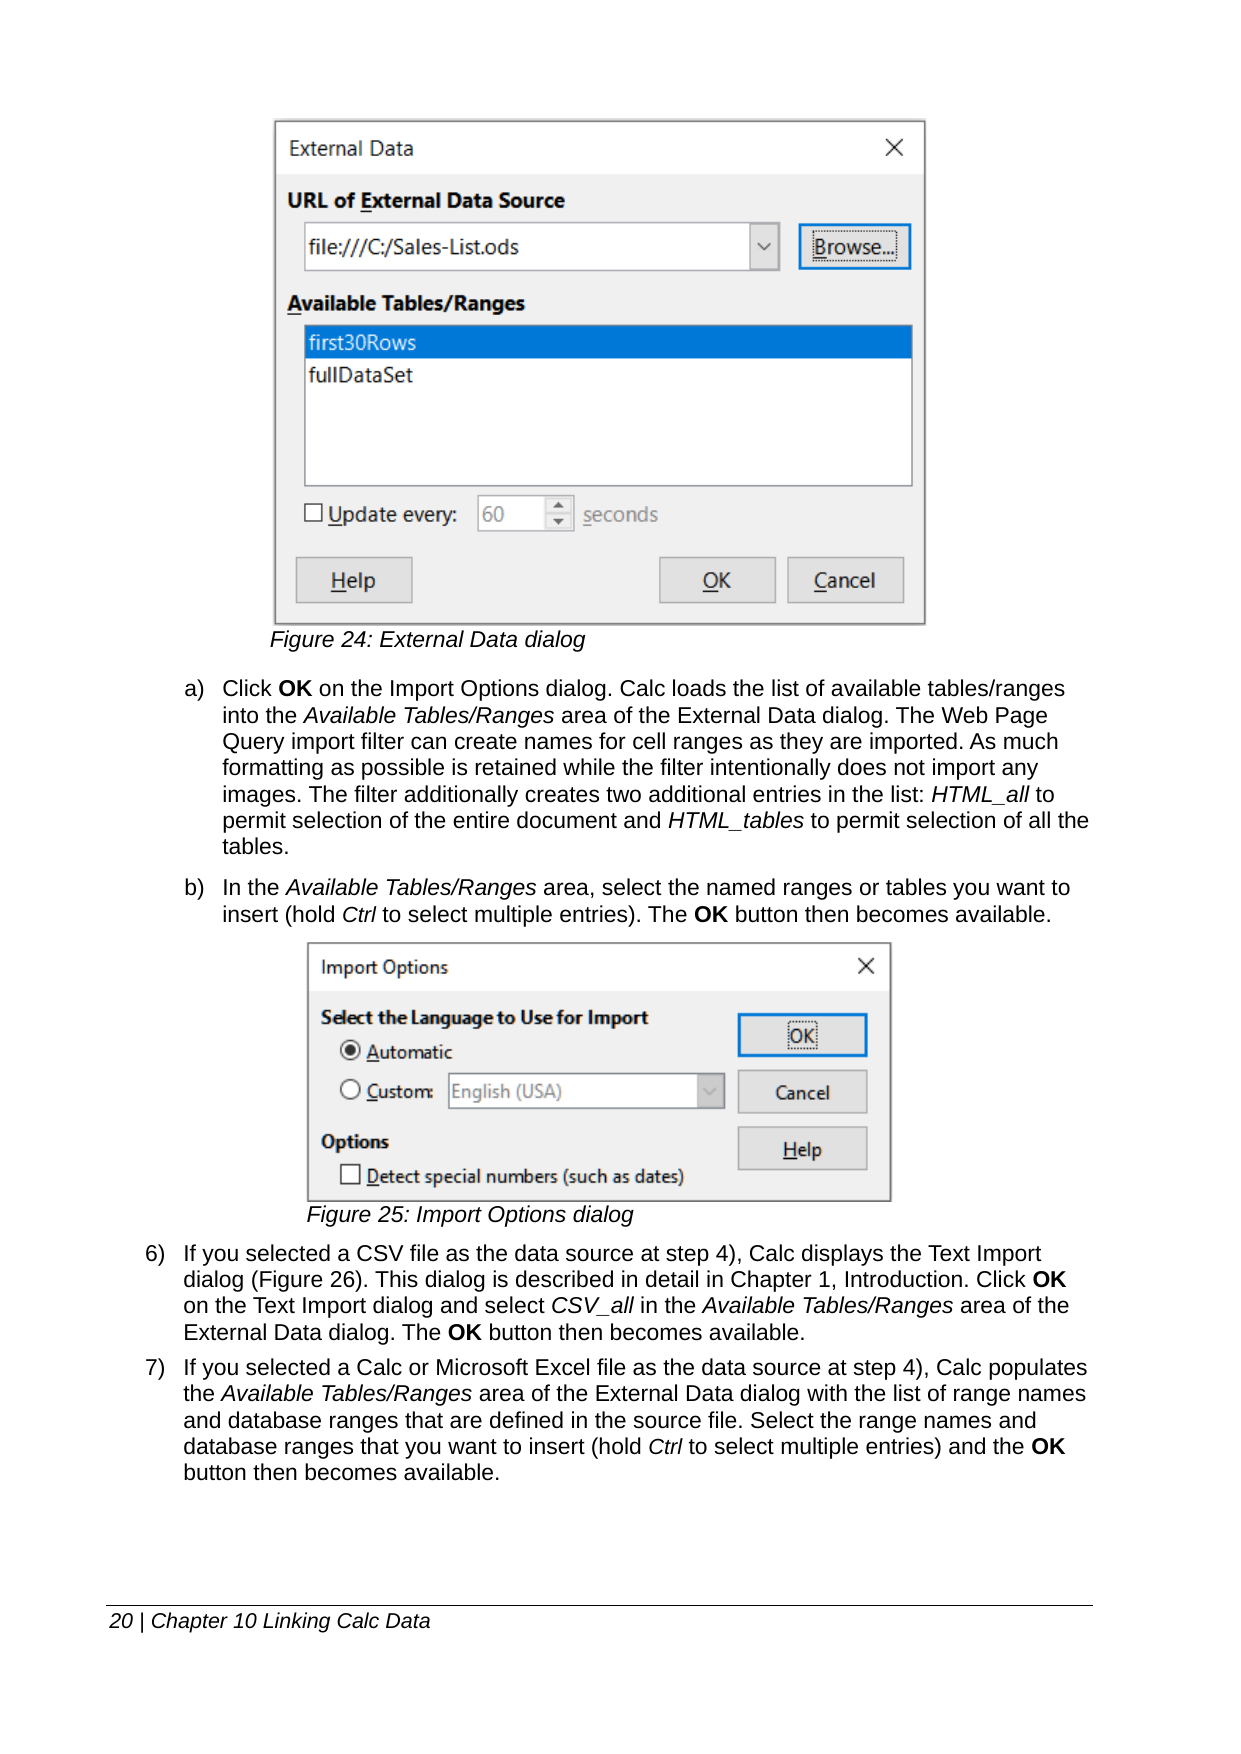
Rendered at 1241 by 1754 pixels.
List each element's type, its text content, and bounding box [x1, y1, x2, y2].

picture [272, 118, 927, 626]
text Figure 24: External Data dialog [269, 118, 929, 652]
picture [306, 942, 893, 1202]
text Figure 25: Import Options dialog [306, 1202, 892, 1228]
list Click OK on the Import Options dialog. Calc loads the list of available tables/ranges into the Available Tables/Ranges area of the External Data dialog. The Web Page Query import filter can create names for cell ranges as they are imported. As much formatting as possible is retained while the filter intentionally does not import any images. The filter additionally creates two additional entries in the list: HTML_all to permit selection of the entire document and HTML_tables to permit selection of all the tables. [181, 672, 1093, 863]
list If you selected a CSV file as the data source at step 4, Calc displays the Text Import dialog (Figure 26). This dialog is described in detail in Chapter 1, Introduction. Click OK on the Text Import dialog and select CSV_all in the Available Tables/Ranges area of the External Data dialog. The OK button then becomes available. [165, 1240, 1093, 1345]
list If you selected a Calc or Microsoft Excel file as the data source at step 4, Calc populates the Available Tables/Ranges area of the External Data dialog with the list of range names and database ranges that are defined in the source file. Select the range names and database ranges that you want to insert (hold Ctrl to select multiple entries) and the OK button then becomes available. [165, 1354, 1093, 1486]
list In the Available Tables/Ranges area, select the named ranges or tables you want to insert (hold Ctrl to select multiple entries). The OK button then becomes available. [181, 871, 1093, 930]
